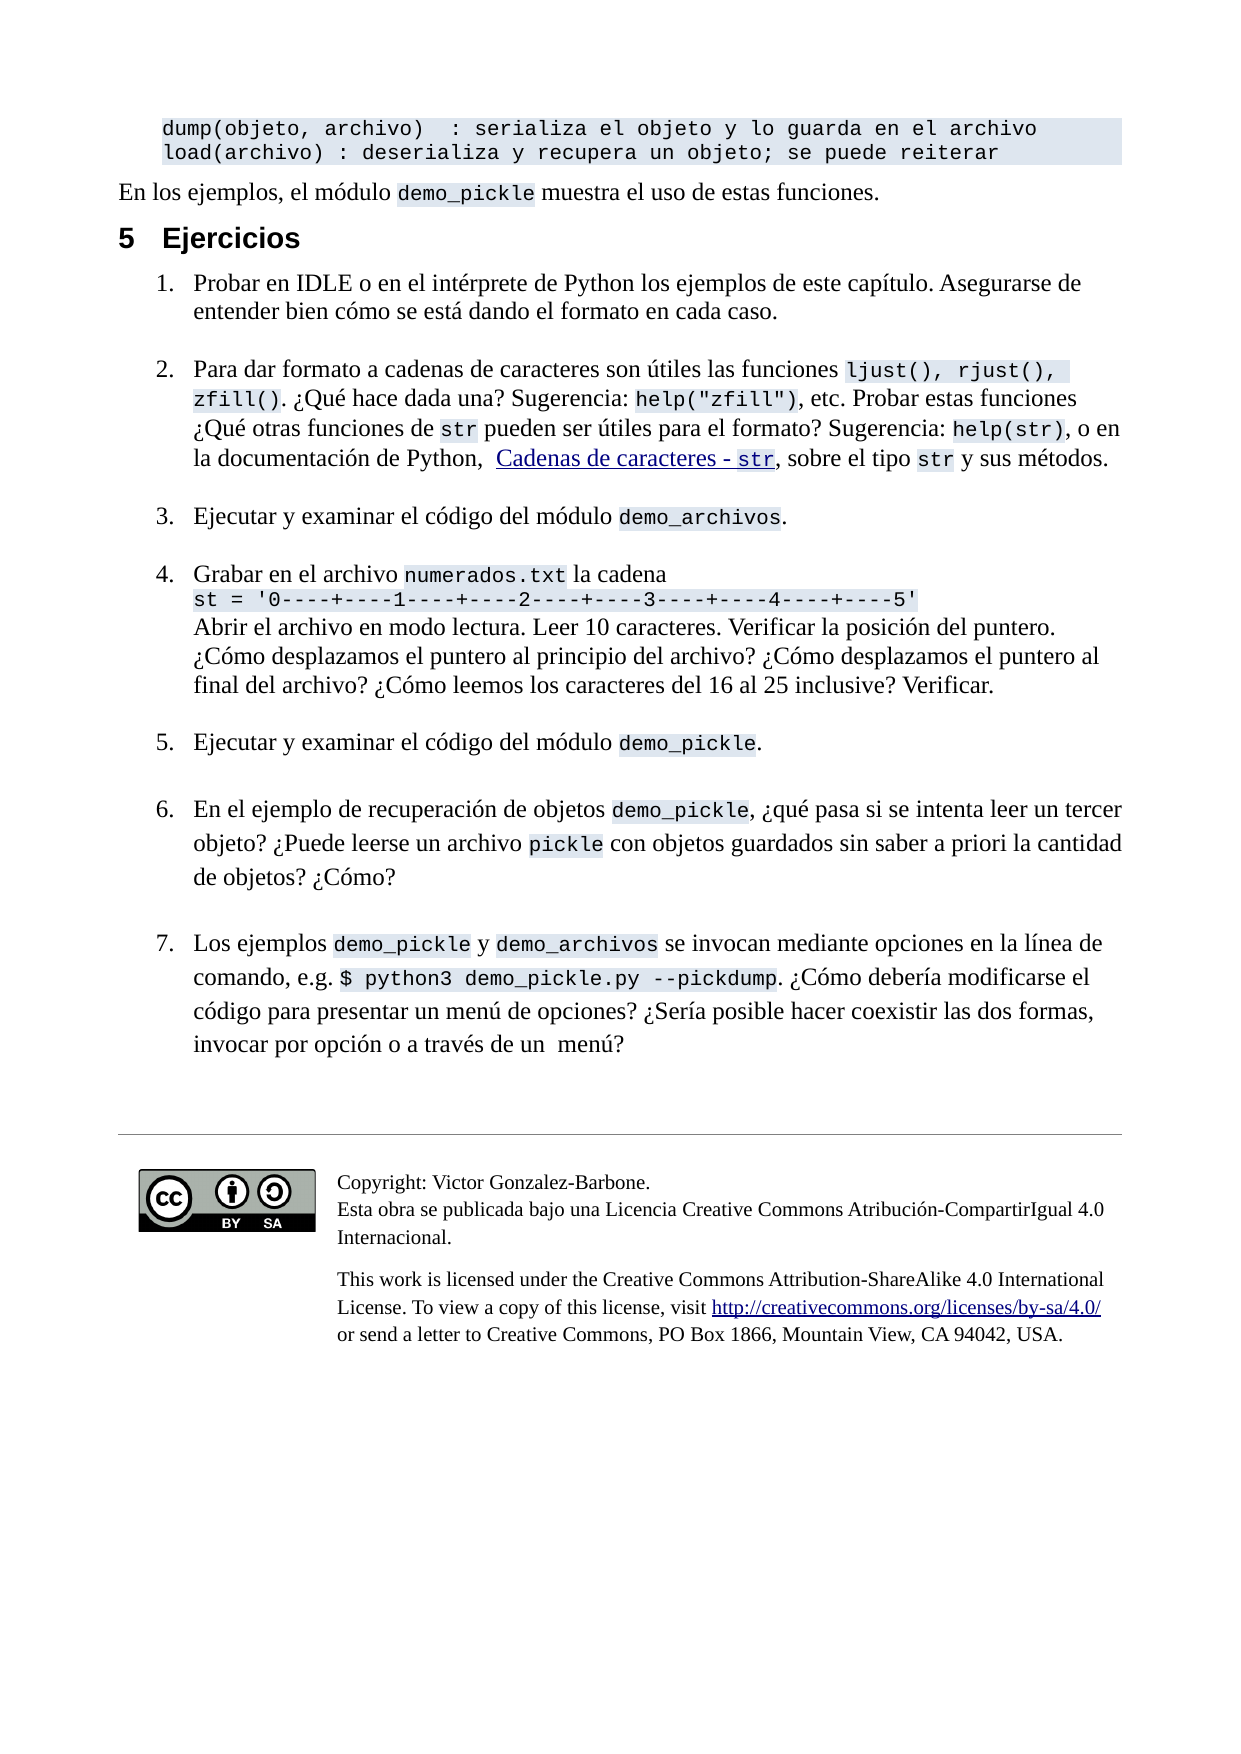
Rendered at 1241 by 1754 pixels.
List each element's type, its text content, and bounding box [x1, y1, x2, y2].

table_header Copyright: Victor Gonzalez-Barbone. Esta obra se publicada bajo una Licencia Creative Commons Atribución-CompartirIgual 4.0 Internacional. This work is licensed under the Creative Commons Attribution-ShareAlike 4.0 International License. To view a copy of this license, visit http://creativecommons.org/licenses/by-sa/4.0/ or send a letter to Creative Commons, PO Box 1866, Mountain View, CA 94042, USA. [331, 1164, 1123, 1370]
list Probar en IDLE o en el intérprete de Python los ejemplos de este capítulo. Asegurarse de entender bien cómo se está dando el formato en cada caso. [156, 268, 1122, 325]
text load(archivo) : deserializa y recupera un objeto; se puede reiterar [162, 142, 1122, 165]
picture [138, 1169, 316, 1232]
text dump(objeto, archivo) : serializa el objeto y lo guarda en el archivo [162, 118, 1122, 142]
list Para dar formato a cadenas de caracteres son útiles las funciones ljust(), rjust(), zfill(). ¿Qué hace dada una? Sugerencia: help("zfill"), etc. Probar estas funciones ¿Qué otras funciones de str pueden ser útiles para el formato? Sugerencia: help(str), o en la documentación de Python, Cadenas de caracteres - str, sobre el tipo str y sus métodos. [156, 354, 1122, 472]
subtitle Ejercicios [118, 221, 1122, 255]
table_header [124, 1164, 331, 1370]
list Ejecutar y examinar el código del módulo demo_archivos. [156, 501, 1122, 531]
text En los ejemplos, el módulo demo_pickle muestra el uso de estas funciones. [118, 177, 1122, 207]
list Ejecutar y examinar el código del módulo demo_pickle. [156, 727, 1122, 757]
list Los ejemplos demo_pickle y demo_archivos se invocan mediante opciones en la línea de comando, e.g. $ python3 demo_pickle.py --pickdump. ¿Cómo debería modificarse el código para presentar un menú de opciones? ¿Sería posible hacer coexistir las dos formas, invocar por opción o a través de un menú? [156, 928, 1122, 1058]
list En el ejemplo de recuperación de objetos demo_pickle, ¿qué pasa si se intenta leer un tercer objeto? ¿Puede leerse un archivo pickle con objetos guardados sin saber a priori la cantidad de objetos? ¿Cómo? [156, 794, 1122, 891]
list Grabar en el archivo numerados.txt la cadena st = '0----+----1----+----2----+----3----+----4----+----5' Abrir el archivo en modo lectura. Leer 10 caracteres. Verificar la posición del puntero. ¿Cómo desplazamos el puntero al principio del archivo? ¿Cómo desplazamos el puntero al final del archivo? ¿Cómo leemos los caracteres del 16 al 25 inclusive? Verificar. [156, 559, 1122, 699]
